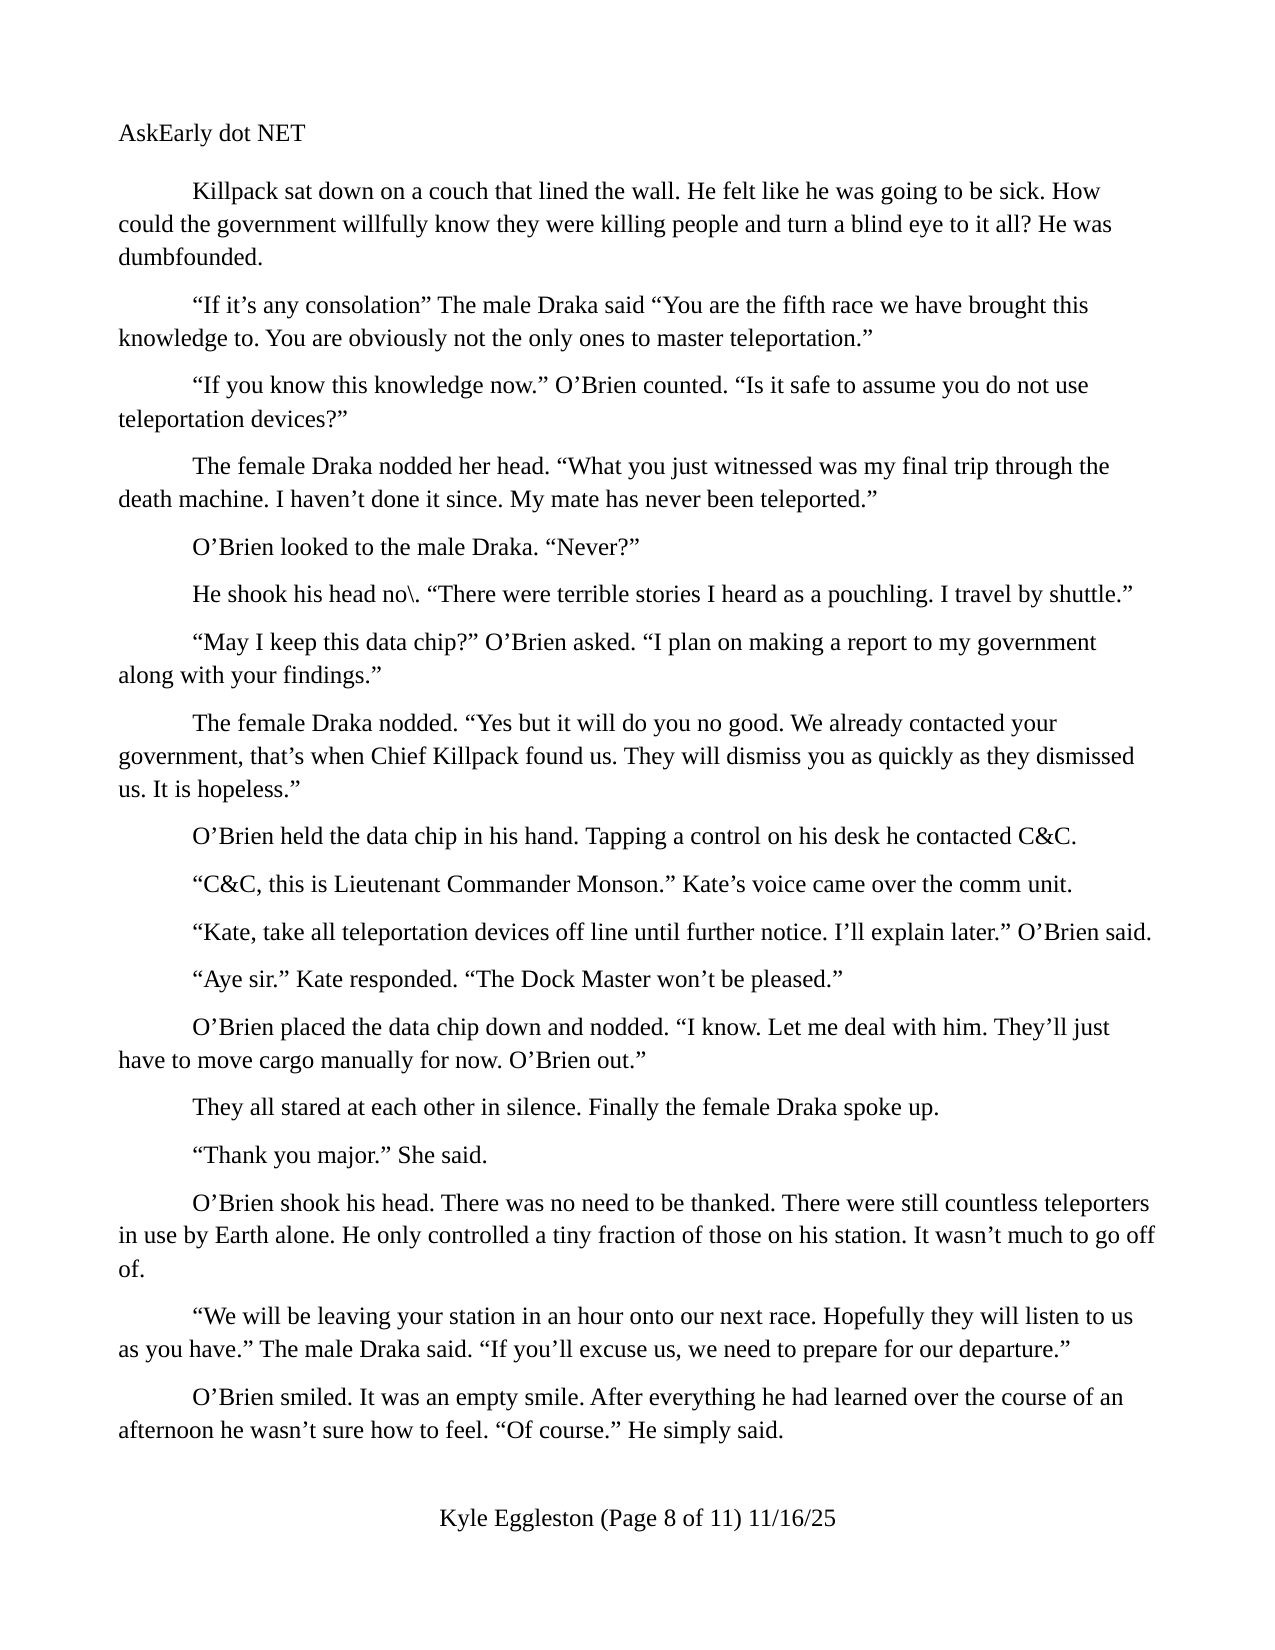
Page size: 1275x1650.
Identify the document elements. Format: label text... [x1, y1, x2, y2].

text “We will be leaving your station in an hour onto our next race. Hopefully they will listen to us as you have.” The male Draka said. “If you’ll excuse us, we need to prepare for our departure.” [118, 1301, 1157, 1363]
text Killpack sat down on a couch that lined the wall. He felt like he was going to be sick. How could the government willfully know they were killing people and turn a blind eye to it all? He was dumbfounded. [118, 176, 1157, 271]
text “Aye sir.” Kate responded. “The Dock Master won’t be pleased.” [118, 964, 1157, 993]
text “May I keep this data chip?” O’Brien asked. “I plan on making a report to my government along with your findings.” [118, 627, 1157, 689]
text They all stared at each other in silence. Finally the female Draka spoke up. [118, 1092, 1157, 1121]
text “Kate, take all teleportation devices off line until further notice. I’ll explain later.” O’Brien said. [118, 917, 1157, 945]
text “Thank you major.” She said. [118, 1140, 1157, 1169]
text O’Brien placed the data chip down and nodded. “I know. Let me deal with him. They’ll just have to move cargo manually for now. O’Brien out.” [118, 1012, 1157, 1073]
text O’Brien looked to the male Draka. “Never?” [118, 532, 1157, 561]
text The female Draka nodded. “Yes but it will do you no good. We already contacted your government, that’s when Chief Killpack found us. They will dismiss you as quickly as they dismissed us. It is hopeless.” [118, 708, 1157, 802]
text O’Brien held the data chip in his hand. Tapping a control on his desk he contacted C&C. [118, 821, 1157, 850]
text O’Brien shook his head. There was no need to be thanked. There were still countless teleporters in use by Earth alone. He only controlled a tiny fraction of those on his station. It wasn’t much to go off of. [118, 1188, 1157, 1282]
text “If you know this knowledge now.” O’Brien counted. “Is it safe to assume you do not use teleportation devices?” [118, 371, 1157, 432]
text He shook his head no\. “There were terrible stories I heard as a pouchling. I travel by shuttle.” [118, 579, 1157, 608]
text “If it’s any consolation” The male Draka said “You are the fifth race we have brought this knowledge to. You are obviously not the only ones to master teleportation.” [118, 290, 1157, 352]
text “C&C, this is Lieutenant Commander Monson.” Kate’s voice came over the comm unit. [118, 869, 1157, 898]
text O’Brien smiled. It was an empty smile. After everything he had learned over the course of an afternoon he wasn’t sure how to feel. “Of course.” He simply said. [118, 1382, 1157, 1444]
text The female Draka nodded her head. “What you just witnessed was my final trip through the death machine. I haven’t done it since. My mate has never been teleported.” [118, 451, 1157, 513]
